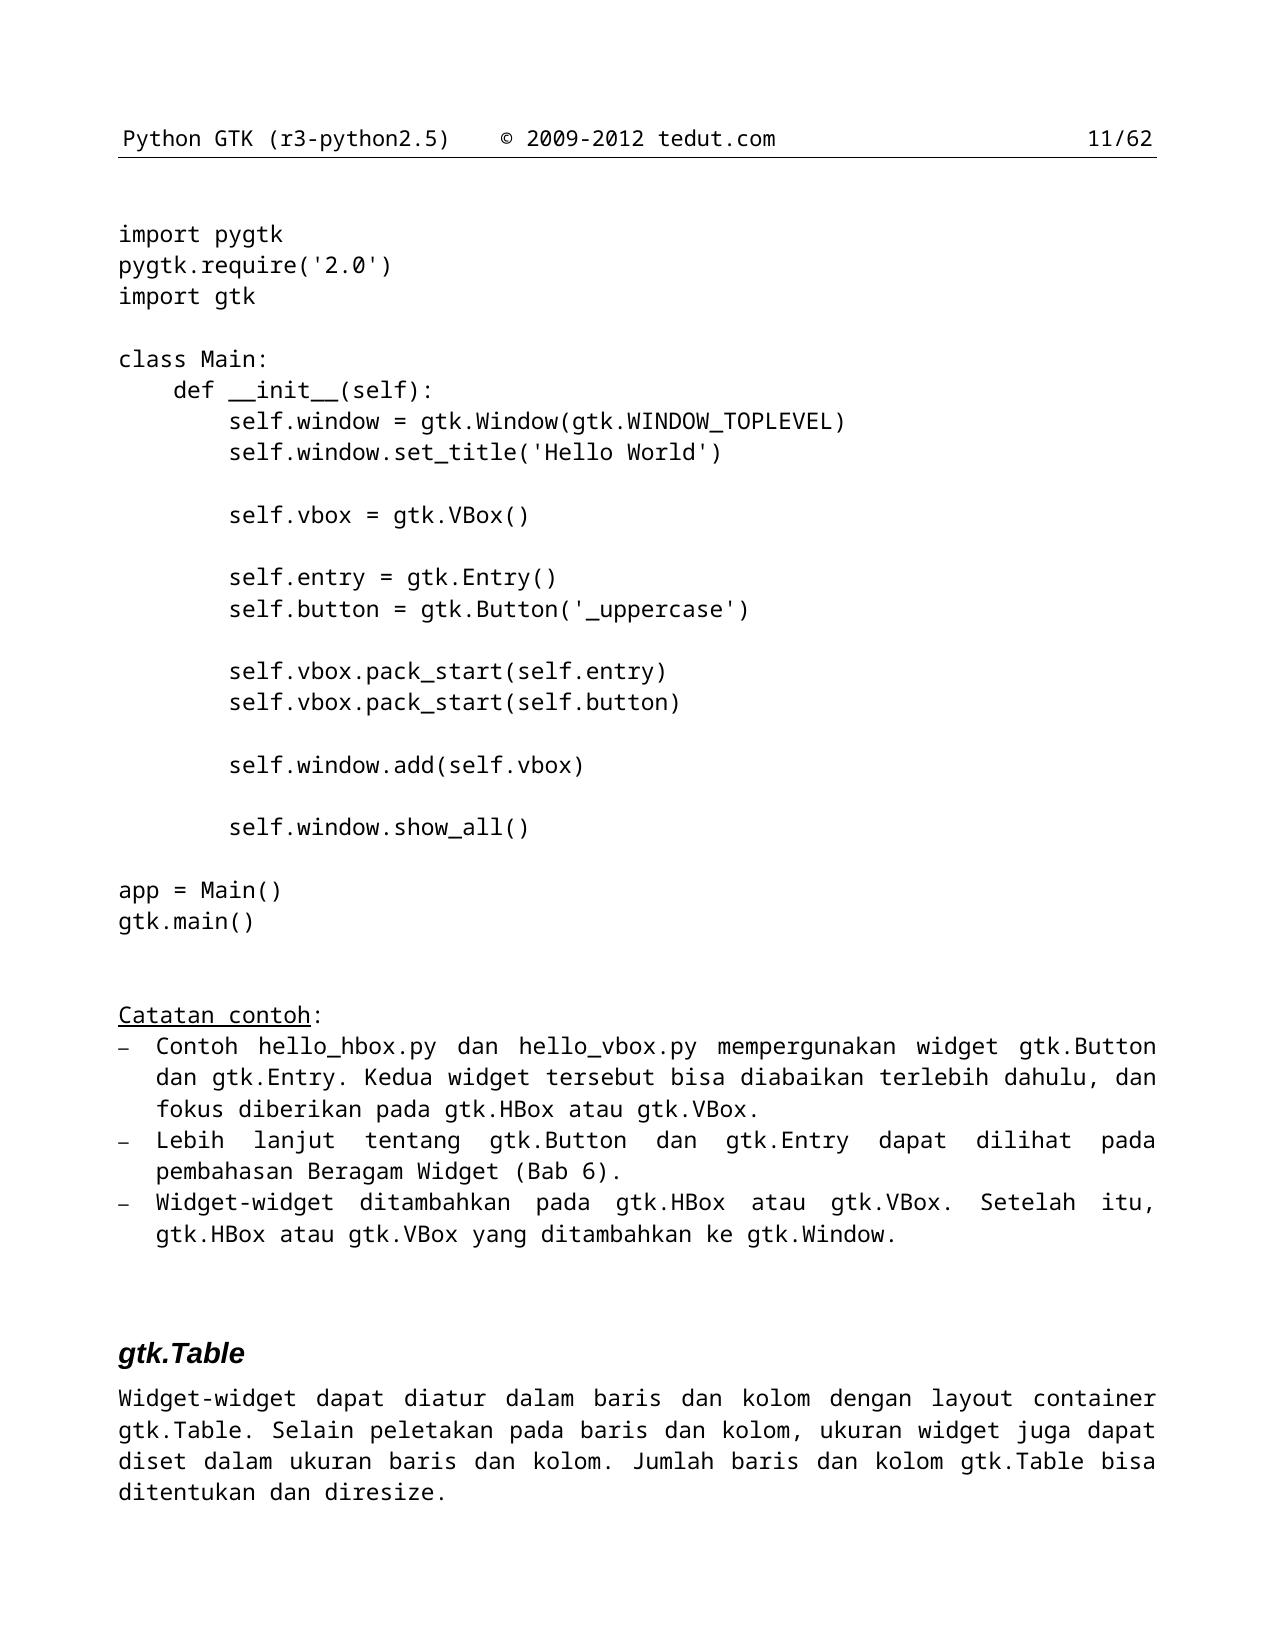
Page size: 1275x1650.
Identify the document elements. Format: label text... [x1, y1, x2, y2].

text self.window.add(self.vbox) [118, 749, 1157, 780]
text Catatan contoh: [118, 999, 1157, 1030]
text app = Main() [118, 874, 1157, 905]
text self.window.set_title('Hello World') [118, 436, 1157, 467]
text gtk.main() [118, 905, 1157, 936]
text self.button = gtk.Button('_uppercase') [118, 592, 1157, 624]
text import gtk [118, 280, 1157, 311]
text def __init__(self): [118, 374, 1157, 405]
text self.vbox = gtk.VBox() [118, 499, 1157, 530]
text pygtk.require('2.0') [118, 249, 1157, 280]
text class Main: [118, 342, 1157, 374]
list Widget-widget ditambahkan pada gtk.HBox atau gtk.VBox. Setelah itu, gtk.HBox atau gtk.VBox yang ditambahkan ke gtk.Window. [118, 1186, 1157, 1249]
text self.entry = gtk.Entry() [118, 561, 1157, 592]
text self.window = gtk.Window(gtk.WINDOW_TOPLEVEL) [118, 405, 1157, 436]
list Lebih lanjut tentang gtk.Button dan gtk.Entry dapat dilihat pada pembahasan Beragam Widget (Bab 6). [118, 1124, 1157, 1186]
subtitle gtk.Table [118, 1336, 1157, 1370]
text import pygtk [118, 217, 1157, 249]
text self.vbox.pack_start(self.button) [118, 686, 1157, 717]
text Widget-widget dapat diatur dalam baris dan kolom dengan layout container gtk.Table. Selain peletakan pada baris dan kolom, ukuran widget juga dapat diset dalam ukuran baris dan kolom. Jumlah baris dan kolom gtk.Table bisa ditentukan dan diresize. [118, 1382, 1157, 1507]
text self.window.show_all() [118, 811, 1157, 842]
text self.vbox.pack_start(self.entry) [118, 655, 1157, 686]
list Contoh hello_hbox.py dan hello_vbox.py mempergunakan widget gtk.Button dan gtk.Entry. Kedua widget tersebut bisa diabaikan terlebih dahulu, dan fokus diberikan pada gtk.HBox atau gtk.VBox. [118, 1030, 1157, 1124]
